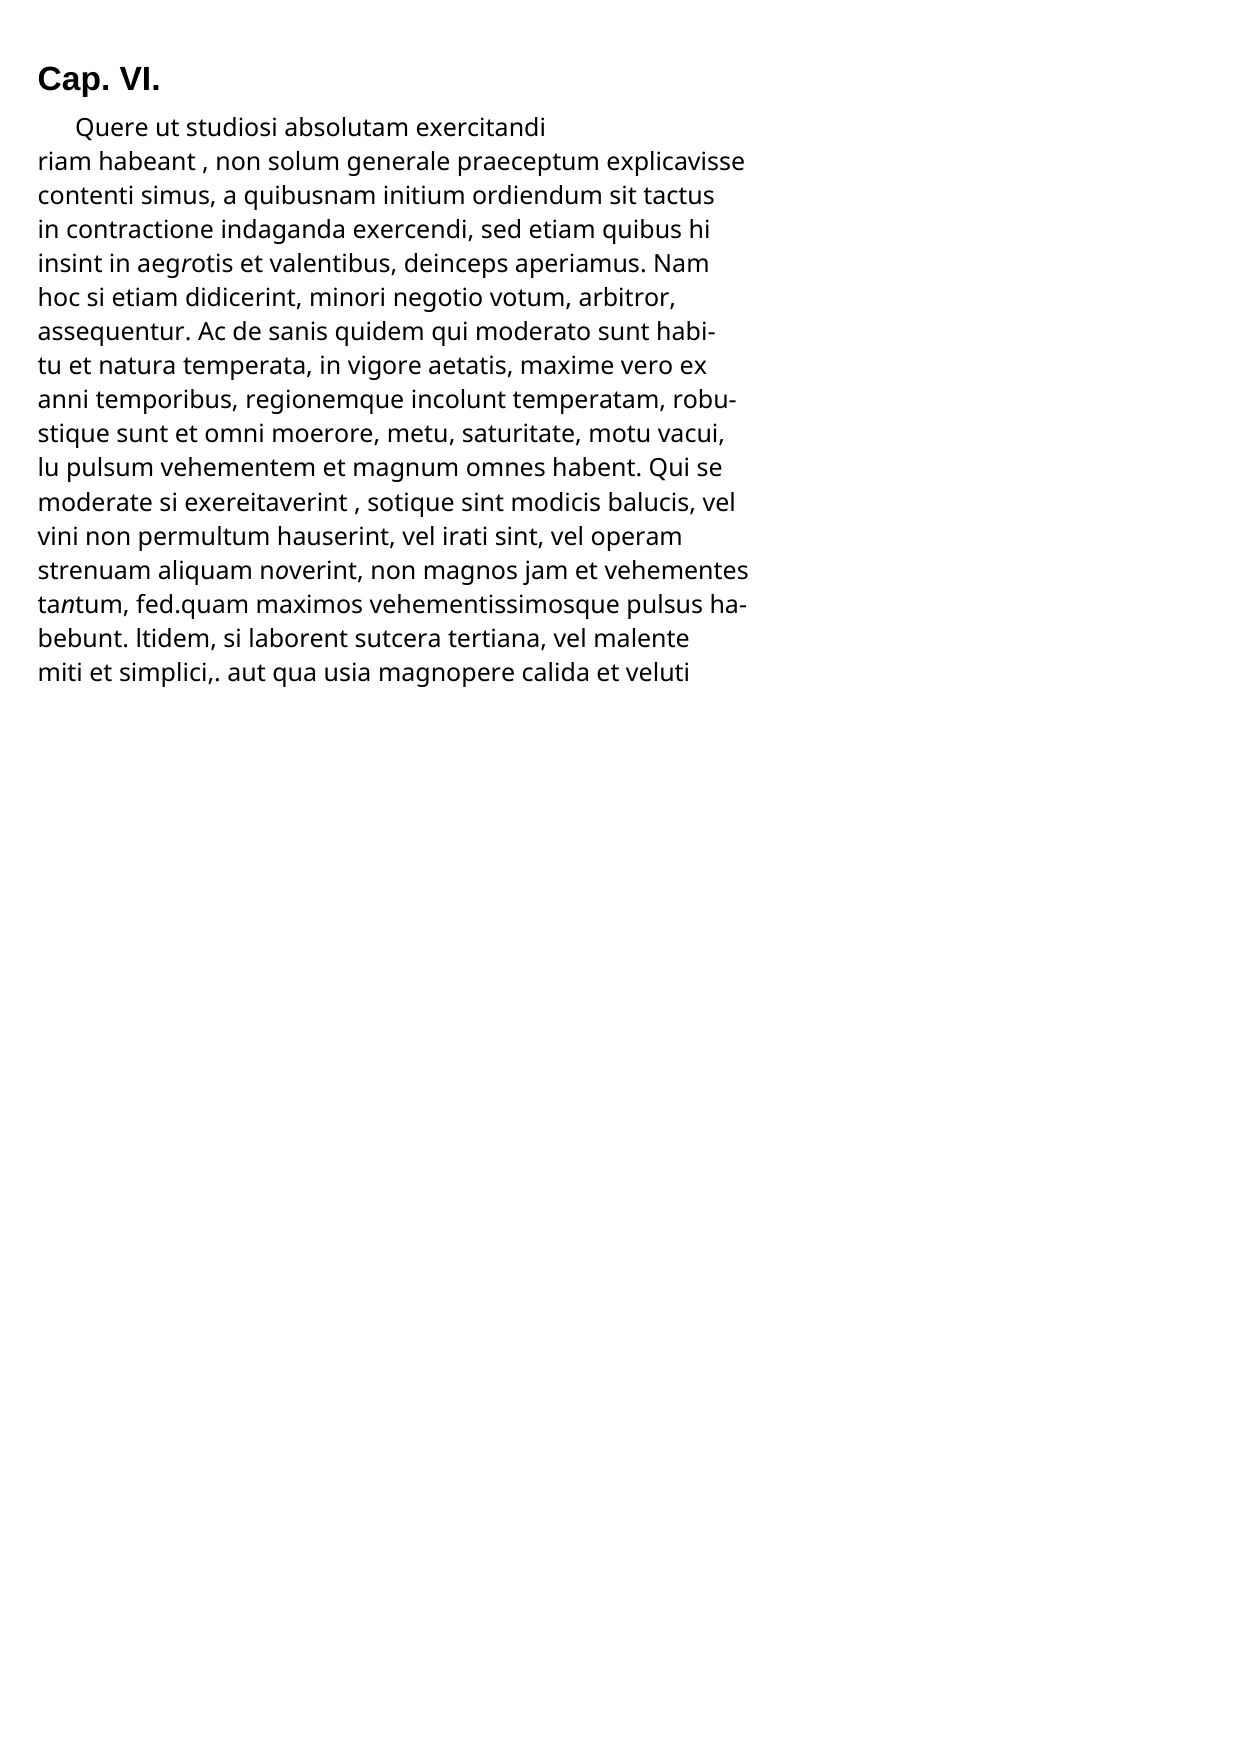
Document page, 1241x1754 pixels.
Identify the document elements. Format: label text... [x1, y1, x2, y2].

subtitle Cap. VI. [37, 58, 1203, 97]
text Quere ut studiosi absolutam exercitandi riam habeant , non solum generale praeceptum explicavisse contenti simus, a quibusnam initium ordiendum sit tactus in contractione indaganda exercendi, sed etiam quibus hi insint in aegrotis et valentibus, deinceps aperiamus. Nam hoc si etiam didicerint, minori negotio votum, arbitror, assequentur. Ac de sanis quidem qui moderato sunt habi- tu et natura temperata, in vigore aetatis, maxime vero ex anni temporibus, regionemque incolunt temperatam, robu- stique sunt et omni moerore, metu, saturitate, motu vacui, lu pulsum vehementem et magnum omnes habent. Qui se moderate si exereitaverint , sotique sint modicis balucis, vel vini non permultum hauserint, vel irati sint, vel operam strenuam aliquam noverint, non magnos jam et vehementes tantum, fed.quam maximos vehementissimosque pulsus ha- bebunt. ltidem, si laborent sutcera tertiana, vel malente miti et simplici,. aut qua usia magnopere calida et veluti [37, 109, 1203, 688]
